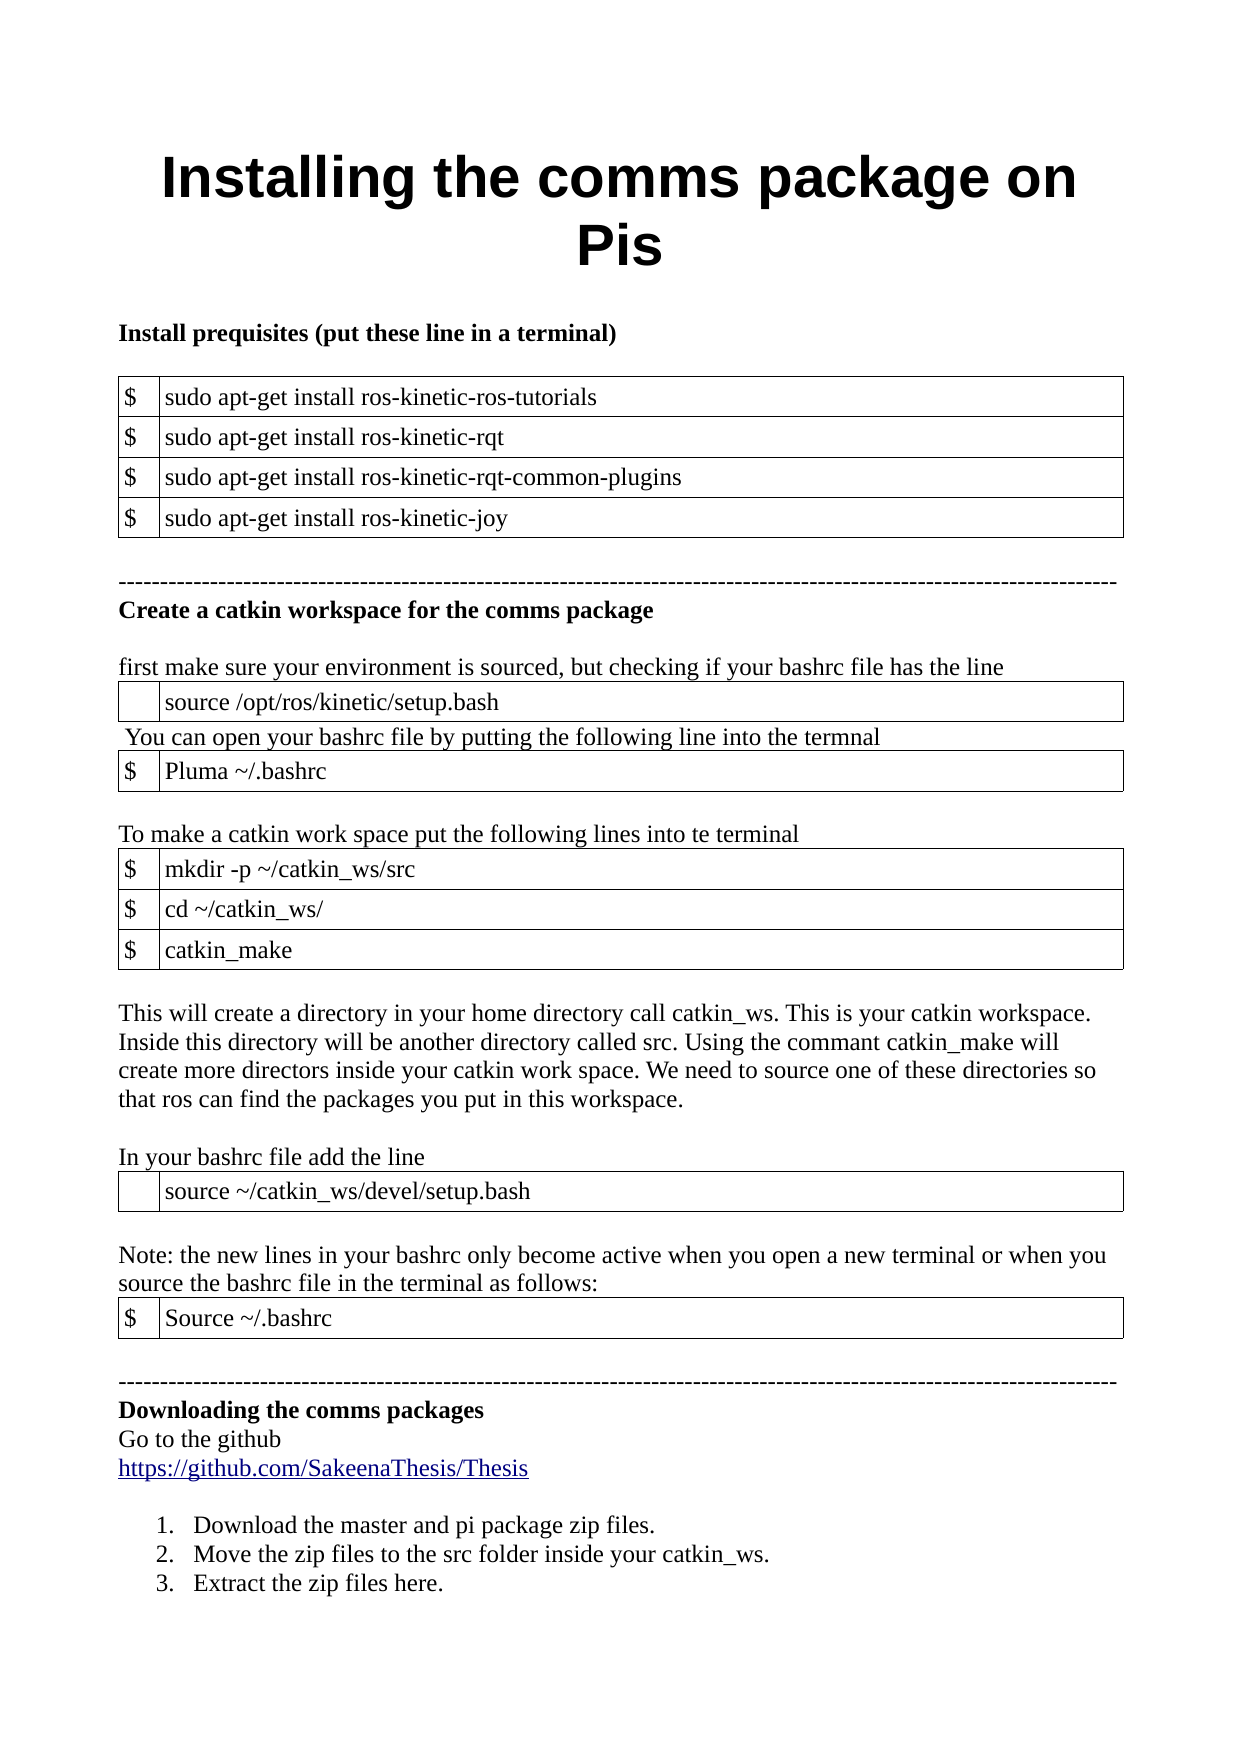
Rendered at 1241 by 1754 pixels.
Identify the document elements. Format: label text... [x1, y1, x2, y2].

text In your bashrc file add the line [118, 1142, 1122, 1171]
table_cell catkin_make [160, 930, 1123, 969]
table_header $ [119, 751, 159, 791]
table_header Pluma ~/.bashrc [160, 751, 1123, 791]
table_header sudo apt-get install ros-kinetic-ros-tutorials [160, 377, 1123, 416]
table_header Source ~/.bashrc [160, 1298, 1123, 1337]
table_header [119, 1172, 159, 1211]
title Installing the comms package on Pis [118, 143, 1122, 277]
table_cell $ [119, 417, 159, 457]
list Download the master and pi package zip files. [156, 1510, 1122, 1539]
table_header [119, 682, 159, 721]
text Downloading the comms packages [118, 1395, 1122, 1424]
text You can open your bashrc file by putting the following line into the termnal [118, 722, 1122, 750]
table_header source /opt/ros/kinetic/setup.bash [160, 682, 1123, 721]
table_cell sudo apt-get install ros-kinetic-rqt-common-plugins [160, 458, 1123, 497]
text To make a catkin work space put the following lines into te terminal [118, 819, 1122, 848]
text ------------------------------------------------------------------------------------------------------------------------ [118, 566, 1122, 595]
text This will create a directory in your home directory call catkin_ws. This is your catkin workspace. Inside this directory will be another directory called src. Using the commant catkin_make will create more directors inside your catkin work space. We need to source one of these directories so that ros can find the packages you put in this workspace. [118, 998, 1122, 1113]
list Move the zip files to the src folder inside your catkin_ws. [156, 1539, 1122, 1568]
list Extract the zip files here. [156, 1568, 1122, 1596]
table_header $ [119, 1298, 159, 1337]
text https://github.com/SakeenaThesis/Thesis [118, 1453, 1122, 1481]
table_header source ~/catkin_ws/devel/setup.bash [160, 1172, 1123, 1211]
table_cell cd ~/catkin_ws/ [160, 890, 1123, 929]
table_cell sudo apt-get install ros-kinetic-joy [160, 498, 1123, 537]
table_cell sudo apt-get install ros-kinetic-rqt [160, 417, 1123, 457]
text first make sure your environment is sourced, but checking if your bashrc file has the line [118, 652, 1122, 681]
table_cell $ [119, 498, 159, 537]
text Note: the new lines in your bashrc only become active when you open a new terminal or when you source the bashrc file in the terminal as follows: [118, 1240, 1122, 1297]
table_cell $ [119, 458, 159, 497]
text Create a catkin workspace for the comms package [118, 595, 1122, 624]
table_cell $ [119, 930, 159, 969]
table_header mkdir -p ~/catkin_ws/src [160, 849, 1123, 888]
text Install prequisites (put these line in a terminal) [118, 318, 1122, 347]
table_header $ [119, 849, 159, 888]
table_header $ [119, 377, 159, 416]
table_cell $ [119, 890, 159, 929]
text Go to the github [118, 1424, 1122, 1453]
text ------------------------------------------------------------------------------------------------------------------------ [118, 1366, 1122, 1395]
